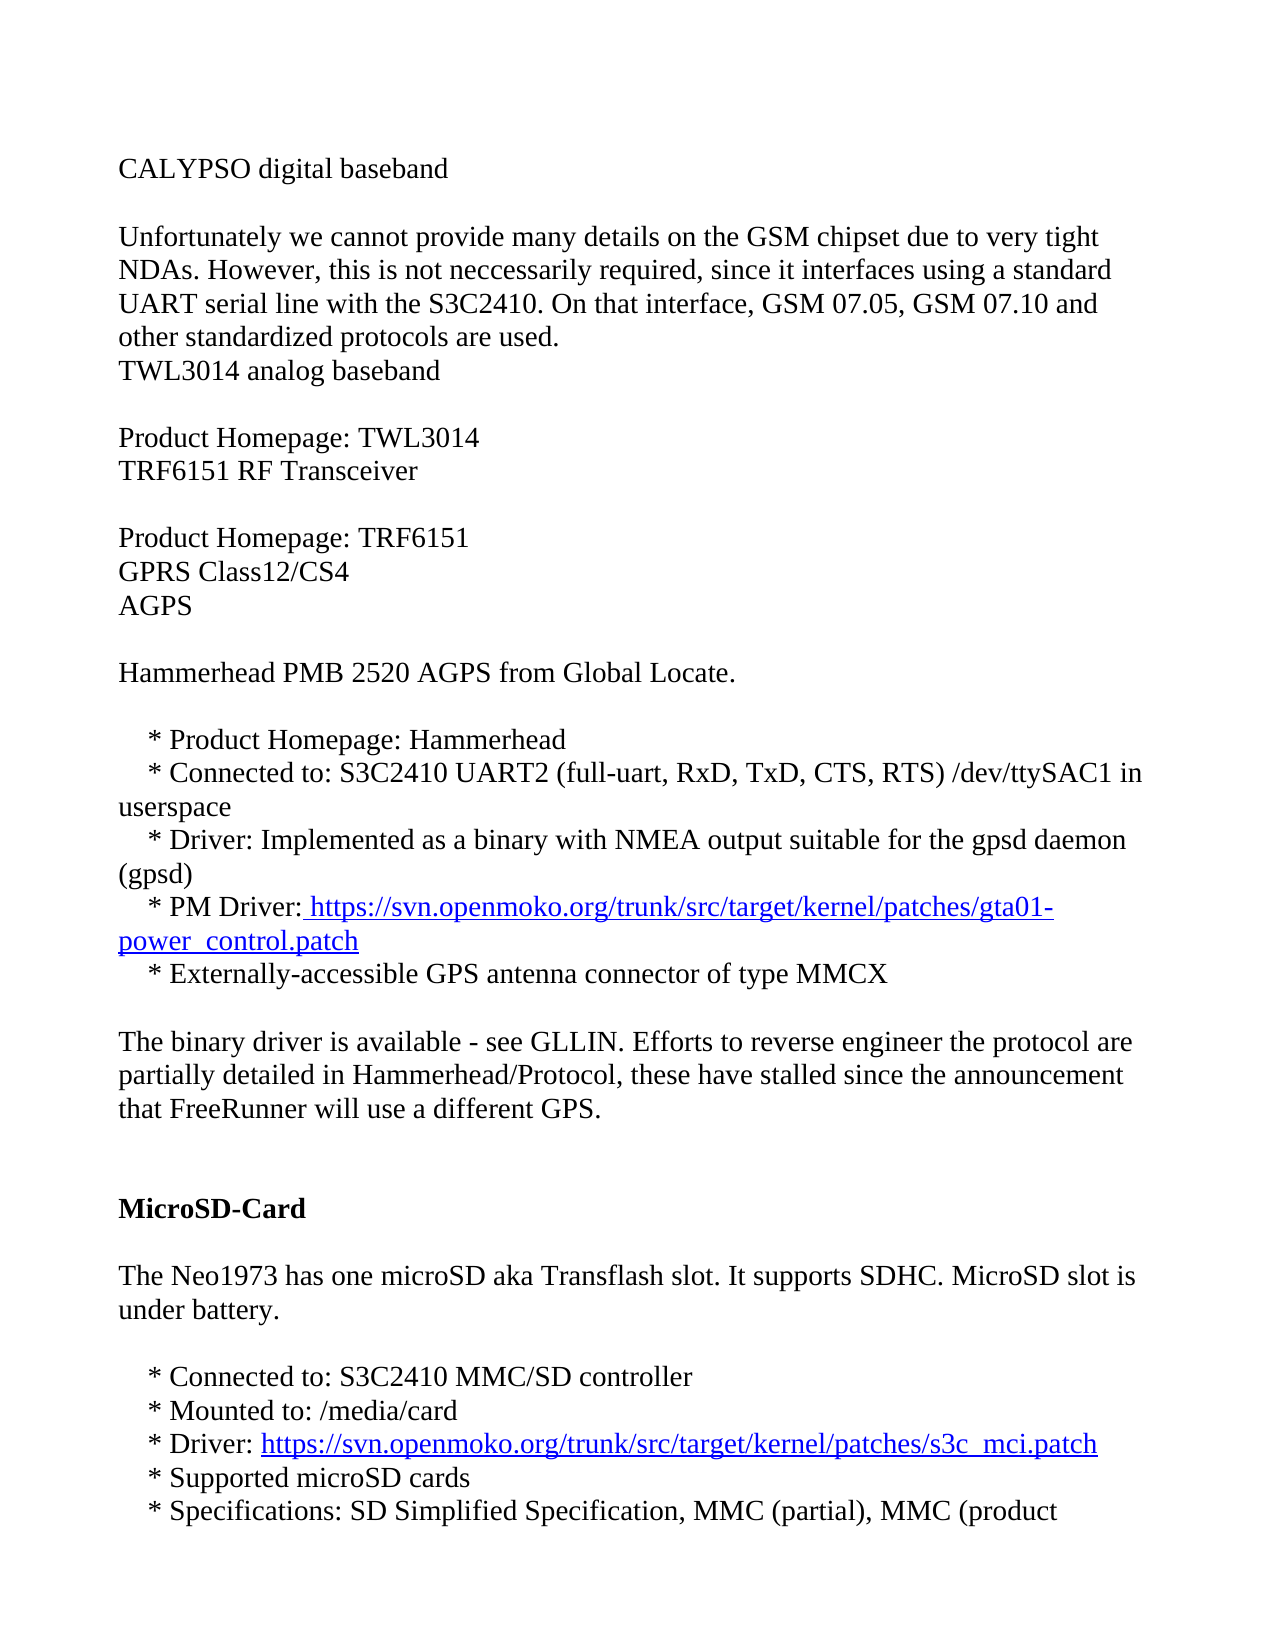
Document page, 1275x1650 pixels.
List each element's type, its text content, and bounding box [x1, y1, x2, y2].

text * Specifications: SD Simplified Specification, MMC (partial), MMC (product [118, 1493, 1157, 1527]
text TWL3014 analog baseband [118, 353, 1157, 386]
text Product Homepage: TWL3014 [118, 420, 1157, 453]
text Product Homepage: TRF6151 [118, 521, 1157, 554]
text * Driver: Implemented as a binary with NMEA output suitable for the gpsd daemon (gpsd) [118, 822, 1157, 889]
text MicroSD-Card [118, 1191, 1157, 1225]
text TRF6151 RF Transceiver [118, 453, 1157, 487]
text GPRS Class12/CS4 [118, 554, 1157, 588]
text * Mounted to: /media/card [118, 1393, 1157, 1426]
text The binary driver is available - see GLLIN. Efforts to reverse engineer the protocol are partially detailed in Hammerhead/Protocol, these have stalled since the announcement that FreeRunner will use a different GPS. [118, 1024, 1157, 1124]
text * Externally-accessible GPS antenna connector of type MMCX [118, 957, 1157, 990]
text * Product Homepage: Hammerhead [118, 722, 1157, 755]
text Hammerhead PMB 2520 AGPS from Global Locate. [118, 655, 1157, 688]
text * PM Driver: https://svn.openmoko.org/trunk/src/target/kernel/patches/gta01-power_control.patch [118, 889, 1157, 957]
text * Driver: https://svn.openmoko.org/trunk/src/target/kernel/patches/s3c_mci.patch [118, 1426, 1157, 1460]
text AGPS [118, 588, 1157, 621]
text * Supported microSD cards [118, 1460, 1157, 1493]
text CALYPSO digital baseband [118, 152, 1157, 185]
text Unfortunately we cannot provide many details on the GSM chipset due to very tight NDAs. However, this is not neccessarily required, since it interfaces using a standard UART serial line with the S3C2410. On that interface, GSM 07.05, GSM 07.10 and other standardized protocols are used. [118, 219, 1157, 353]
text * Connected to: S3C2410 UART2 (full-uart, RxD, TxD, CTS, RTS) /dev/ttySAC1 in userspace [118, 755, 1157, 822]
text * Connected to: S3C2410 MMC/SD controller [118, 1359, 1157, 1393]
text The Neo1973 has one microSD aka Transflash slot. It supports SDHC. MicroSD slot is under battery. [118, 1258, 1157, 1326]
